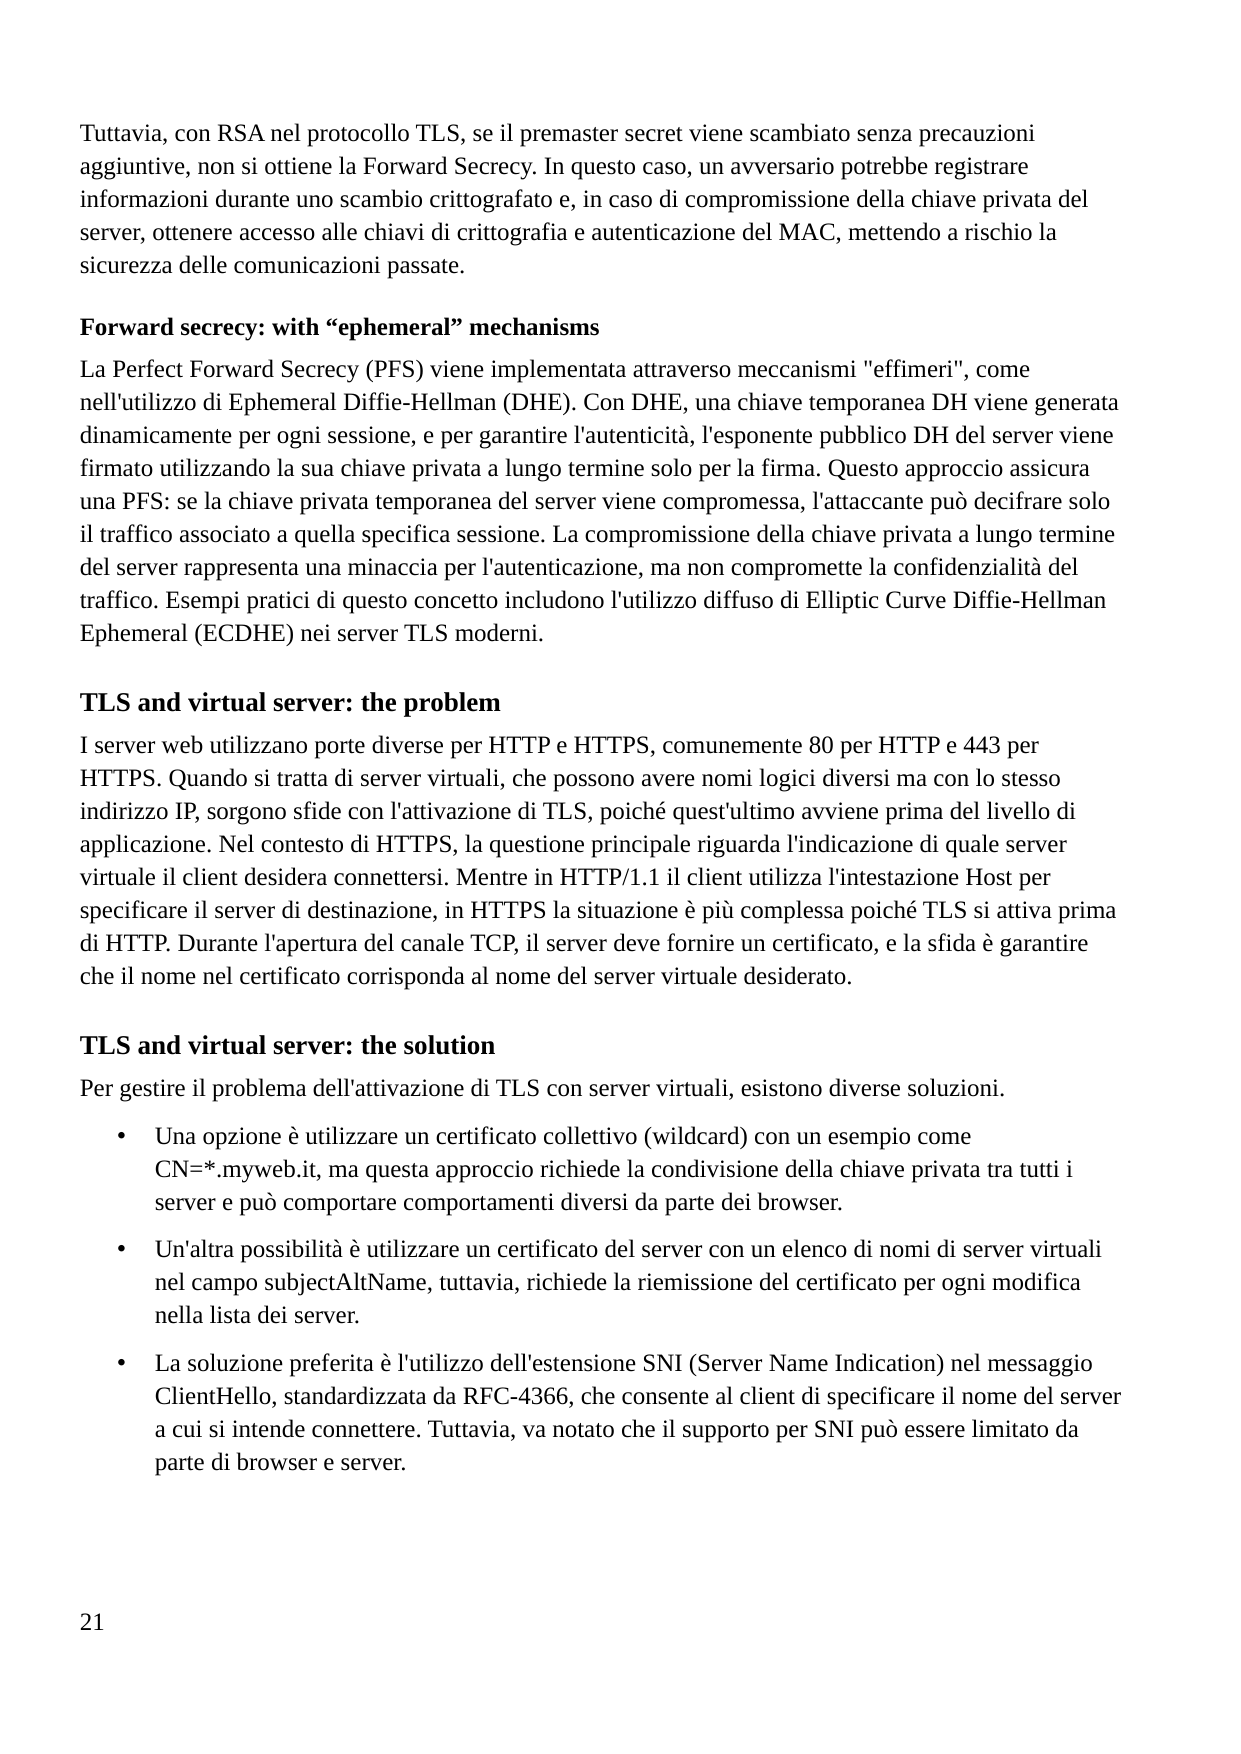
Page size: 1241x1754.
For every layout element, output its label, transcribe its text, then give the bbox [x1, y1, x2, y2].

text Tuttavia, con RSA nel protocollo TLS, se il premaster secret viene scambiato senza precauzioni aggiuntive, non si ottiene la Forward Secrecy. In questo caso, un avversario potrebbe registrare informazioni durante uno scambio crittografato e, in caso di compromissione della chiave privata del server, ottenere accesso alle chiavi di crittografia e autenticazione del MAC, mettendo a rischio la sicurezza delle comunicazioni passate. [79, 118, 1122, 279]
list Una opzione è utilizzare un certificato collettivo (wildcard) con un esempio come CN=*.myweb.it, ma questa approccio richiede la condivisione della chiave privata tra tutti i server e può comportare comportamenti diversi da parte dei browser. [117, 1121, 1122, 1216]
subtitle TLS and virtual server: the solution [79, 1029, 1122, 1061]
text I server web utilizzano porte diverse per HTTP e HTTPS, comunemente 80 per HTTP e 443 per HTTPS. Quando si tratta di server virtuali, che possono avere nomi logici diversi ma con lo stesso indirizzo IP, sorgono sfide con l'attivazione di TLS, poiché quest'ultimo avviene prima del livello di applicazione. Nel contesto di HTTPS, la questione principale riguarda l'indicazione di quale server virtuale il client desidera connettersi. Mentre in HTTP/1.1 il client utilizza l'intestazione Host per specificare il server di destinazione, in HTTPS la situazione è più complessa poiché TLS si attiva prima di HTTP. Durante l'apertura del canale TCP, il server deve fornire un certificato, e la sfida è garantire che il nome nel certificato corrisponda al nome del server virtuale desiderato. [79, 730, 1122, 990]
list Un'altra possibilità è utilizzare un certificato del server con un elenco di nomi di server virtuali nel campo subjectAltName, tuttavia, richiede la riemissione del certificato per ogni modifica nella lista dei server. [117, 1234, 1122, 1329]
subtitle TLS and virtual server: the problem [79, 686, 1122, 717]
text La Perfect Forward Secrecy (PFS) viene implementata attraverso meccanismi "effimeri", come nell'utilizzo di Ephemeral Diffie-Hellman (DHE). Con DHE, una chiave temporanea DH viene generata dinamicamente per ogni sessione, e per garantire l'autenticità, l'esponente pubblico DH del server viene firmato utilizzando la sua chiave privata a lungo termine solo per la firma. Questo approccio assicura una PFS: se la chiave privata temporanea del server viene compromessa, l'attaccante può decifrare solo il traffico associato a quella specifica sessione. La compromissione della chiave privata a lungo termine del server rappresenta una minaccia per l'autenticazione, ma non compromette la confidenzialità del traffico. Esempi pratici di questo concetto includono l'utilizzo diffuso di Elliptic Curve Diffie-Hellman Ephemeral (ECDHE) nei server TLS moderni. [79, 354, 1122, 647]
text Per gestire il problema dell'attivazione di TLS con server virtuali, esistono diverse soluzioni. [79, 1073, 1122, 1102]
subtitle Forward secrecy: with “ephemeral” mechanisms [79, 312, 1122, 341]
list La soluzione preferita è l'utilizzo dell'estensione SNI (Server Name Indication) nel messaggio ClientHello, standardizzata da RFC-4366, che consente al client di specificare il nome del server a cui si intende connettere. Tuttavia, va notato che il supporto per SNI può essere limitato da parte di browser e server. [117, 1348, 1122, 1476]
